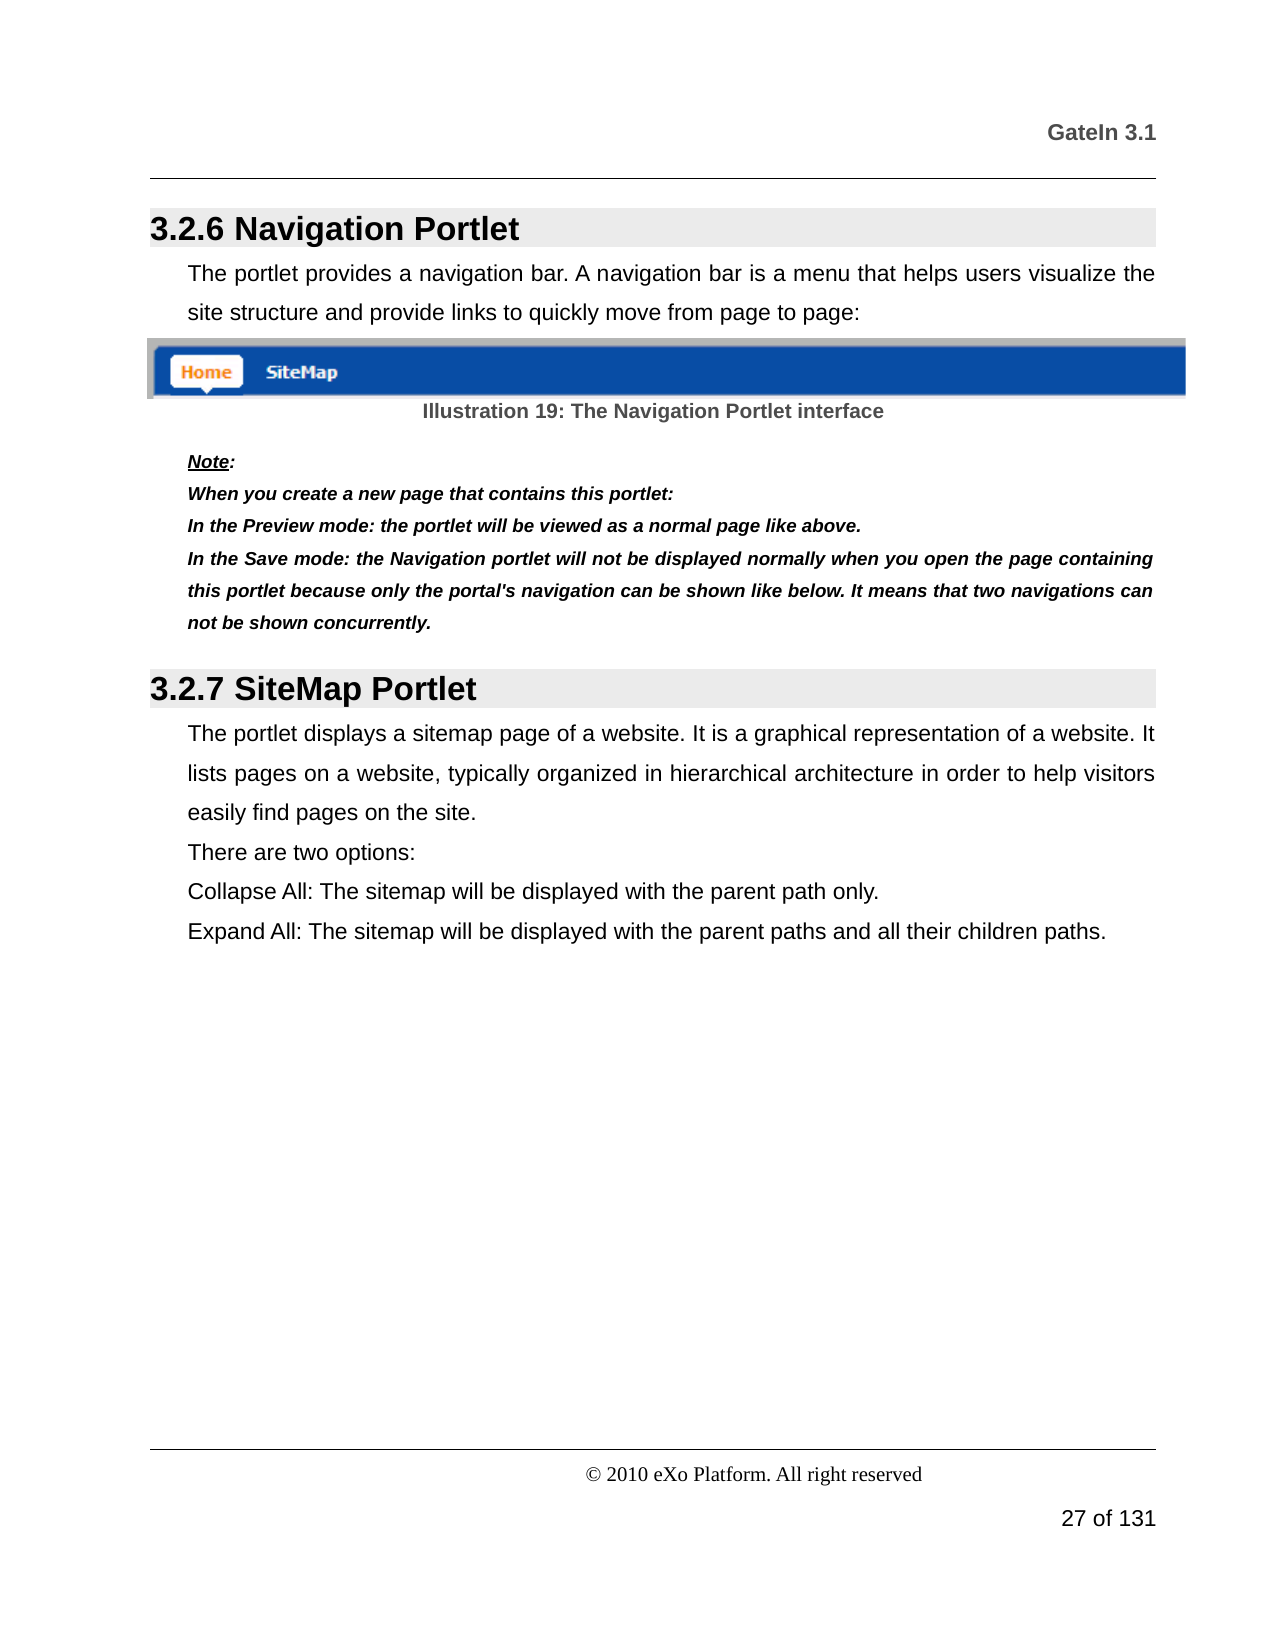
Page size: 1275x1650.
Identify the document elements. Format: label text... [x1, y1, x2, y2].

list The portlet provides a navigation bar. A navigation bar is a menu that helps users visualize the site structure and provide links to quickly move from page to page: [150, 259, 1156, 325]
list Illustration 19: The Navigation Portlet interface [134, 351, 1173, 422]
list [134, 338, 147, 351]
subtitle Navigation Portlet [150, 208, 1156, 247]
list The portlet displays a sitemap page of a website. It is a graphical representation of a website. It lists pages on a website, typically organized in hierarchical architecture in order to help visitors easily find pages on the site. [150, 720, 1156, 826]
list When you create a new page that contains this portlet: [150, 483, 1156, 504]
list There are two options: [150, 839, 1156, 865]
list In the Save mode: the Navigation portlet will not be displayed normally when you open the page containing this portlet because only the portal's navigation can be shown like below. It means that two navigations can not be shown concurrently. [150, 547, 1156, 634]
list In the Preview mode: the portlet will be viewed as a normal page like above. [150, 515, 1156, 537]
list Note: [134, 422, 1173, 472]
subtitle SiteMap Portlet [150, 669, 1156, 708]
list Collapse All: The sitemap will be displayed with the parent path only. [150, 878, 1156, 904]
list Expand All: The sitemap will be displayed with the parent paths and all their children paths. [150, 918, 1156, 944]
picture [147, 338, 1186, 399]
